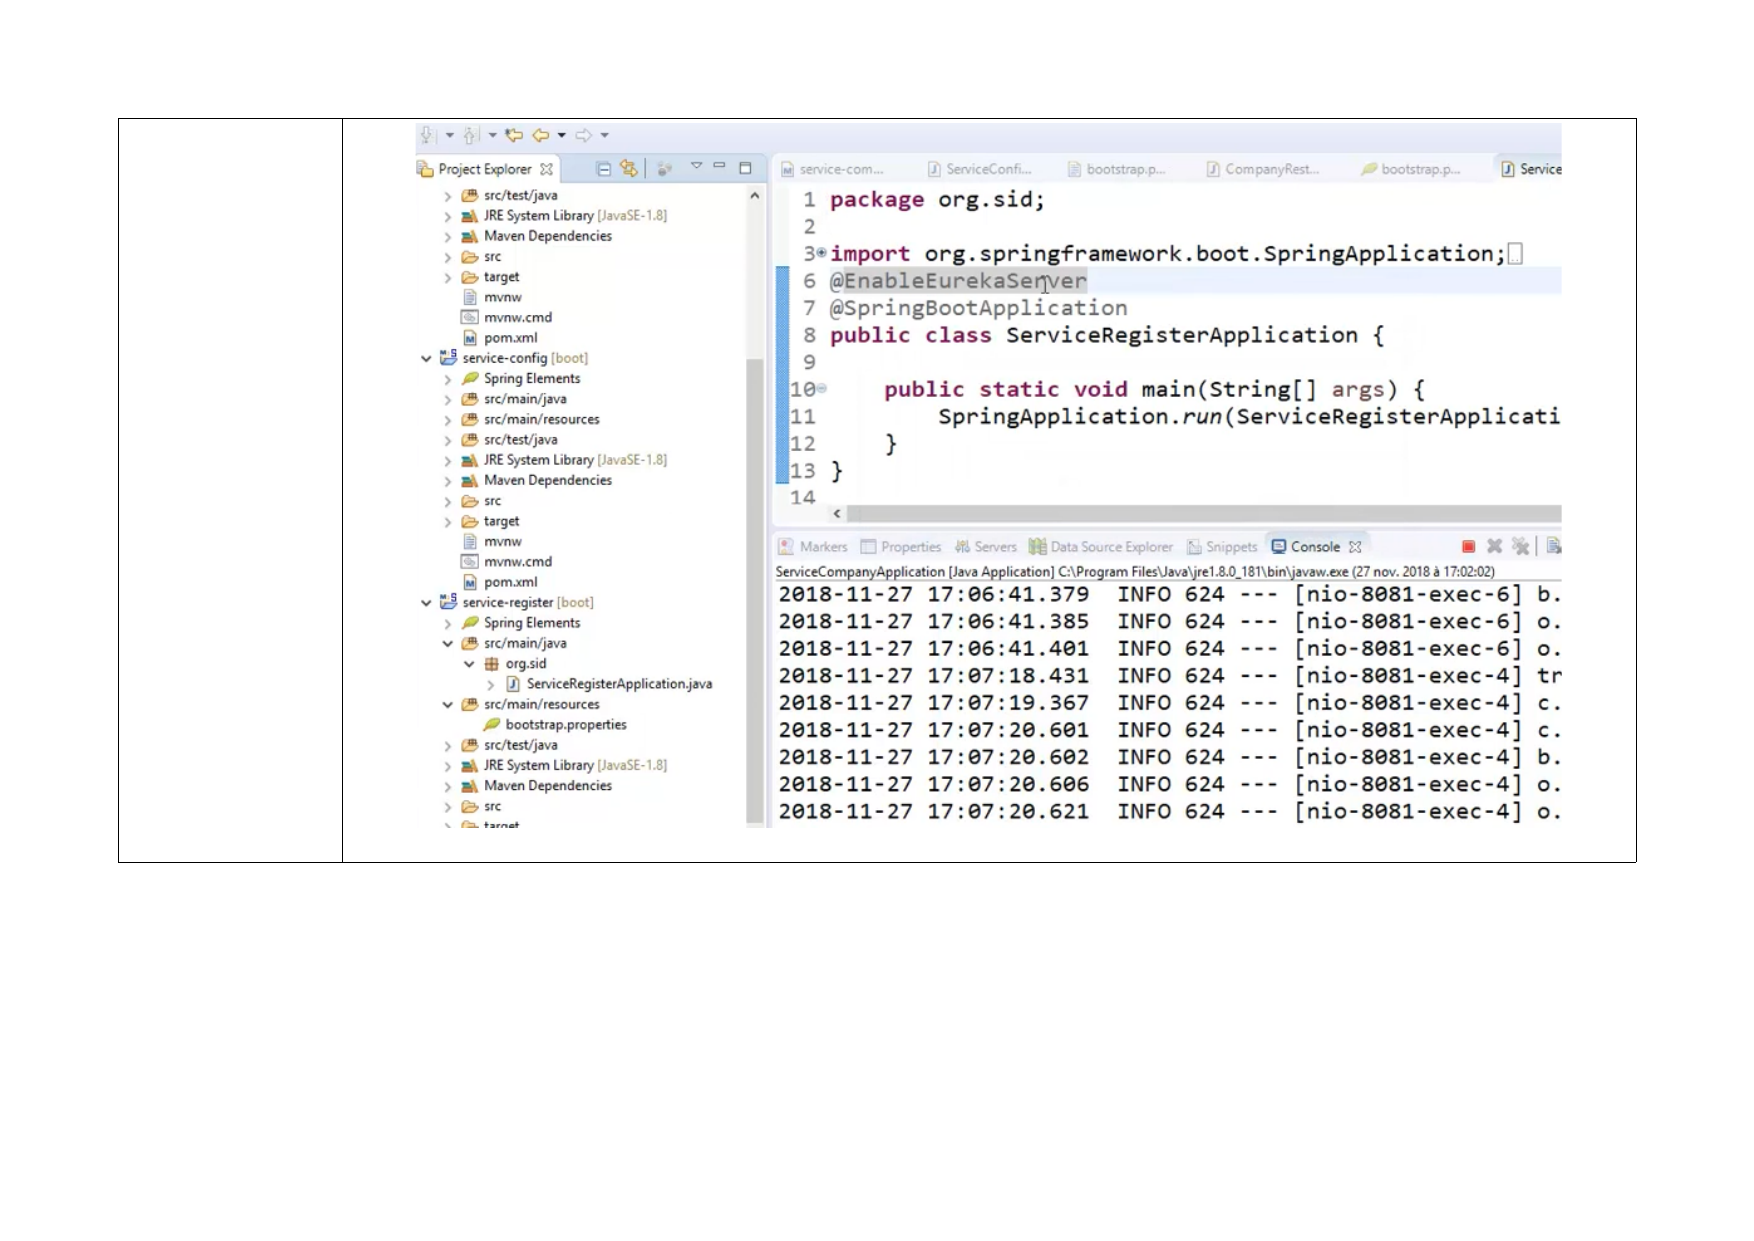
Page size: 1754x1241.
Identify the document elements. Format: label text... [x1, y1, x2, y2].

picture [415, 123, 1562, 828]
table_cell Créer la configuration bootée au démarrage du service-register dans un fichier bootstrap.properties [343, 119, 1636, 862]
table_cell 4:00 [119, 119, 342, 862]
